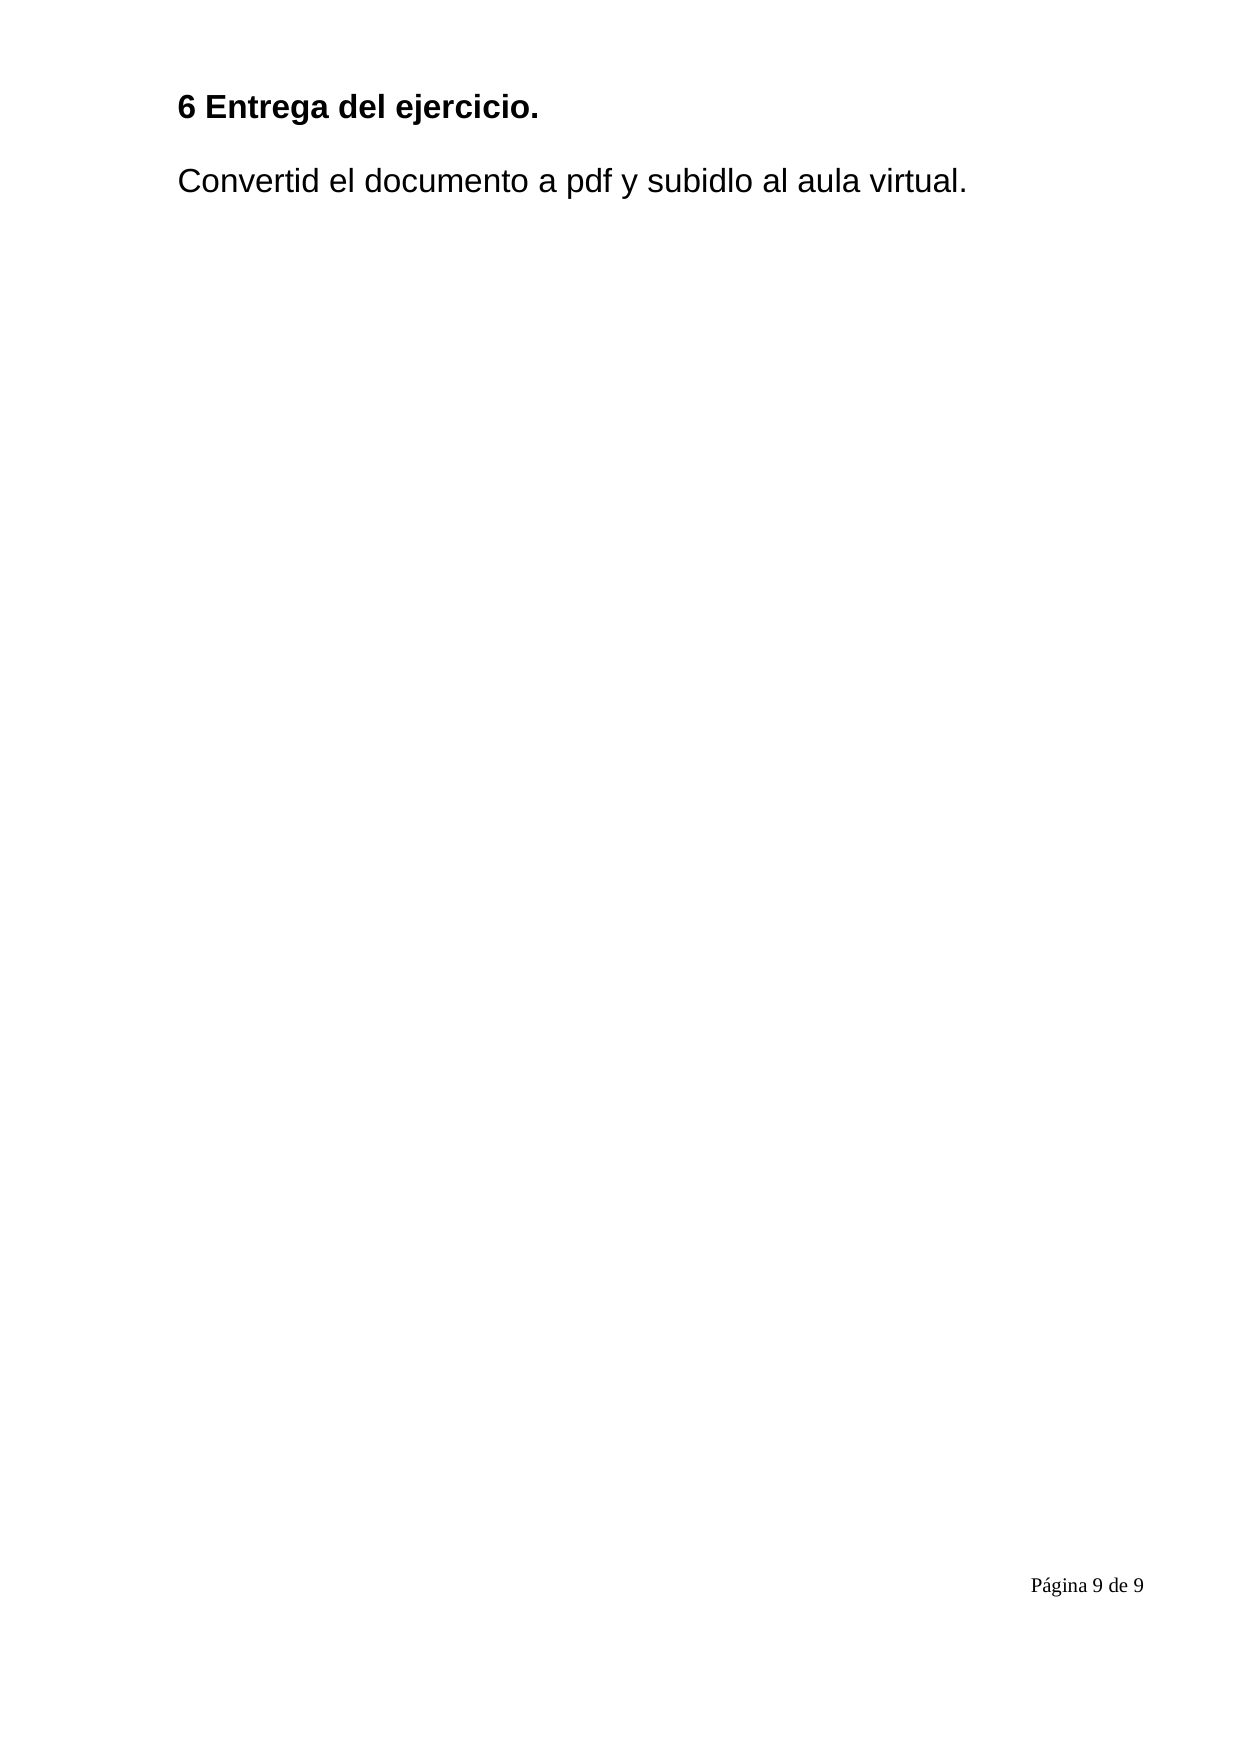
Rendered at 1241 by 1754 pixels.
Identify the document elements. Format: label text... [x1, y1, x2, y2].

text Convertid el documento a pdf y subidlo al aula virtual. [177, 163, 1144, 200]
text 6 Entrega del ejercicio. [177, 89, 1144, 126]
